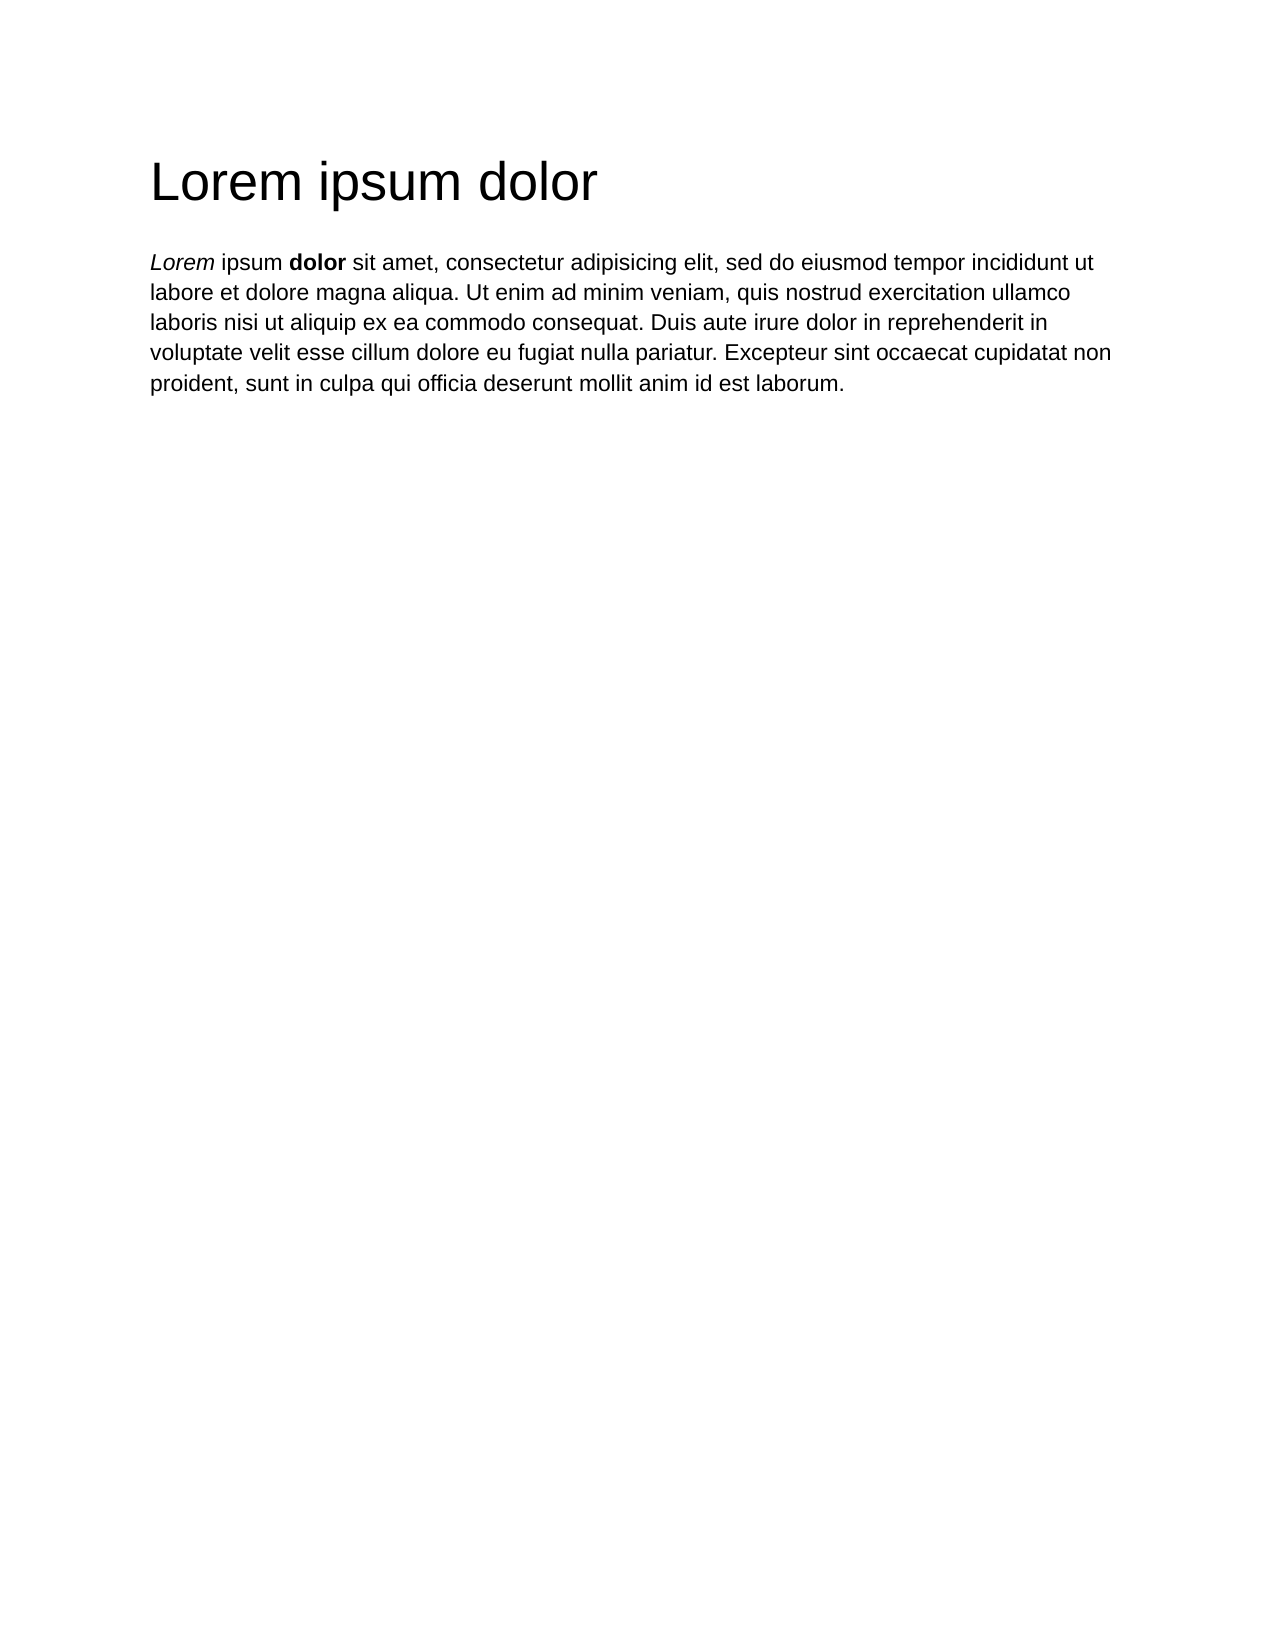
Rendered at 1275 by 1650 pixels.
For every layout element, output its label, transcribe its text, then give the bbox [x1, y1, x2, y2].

title Lorem ipsum dolor [150, 150, 1125, 212]
text Lorem ipsum dolor sit amet, consectetur adipisicing elit, sed do eiusmod tempor incididunt ut labore et dolore magna aliqua. Ut enim ad minim veniam, quis nostrud exercitation ullamco laboris nisi ut aliquip ex ea commodo consequat. Duis aute irure dolor in reprehenderit in voluptate velit esse cillum dolore eu fugiat nulla pariatur. Excepteur sint occaecat cupidatat non proident, sunt in culpa qui officia deserunt mollit anim id est laborum. [150, 249, 1125, 396]
